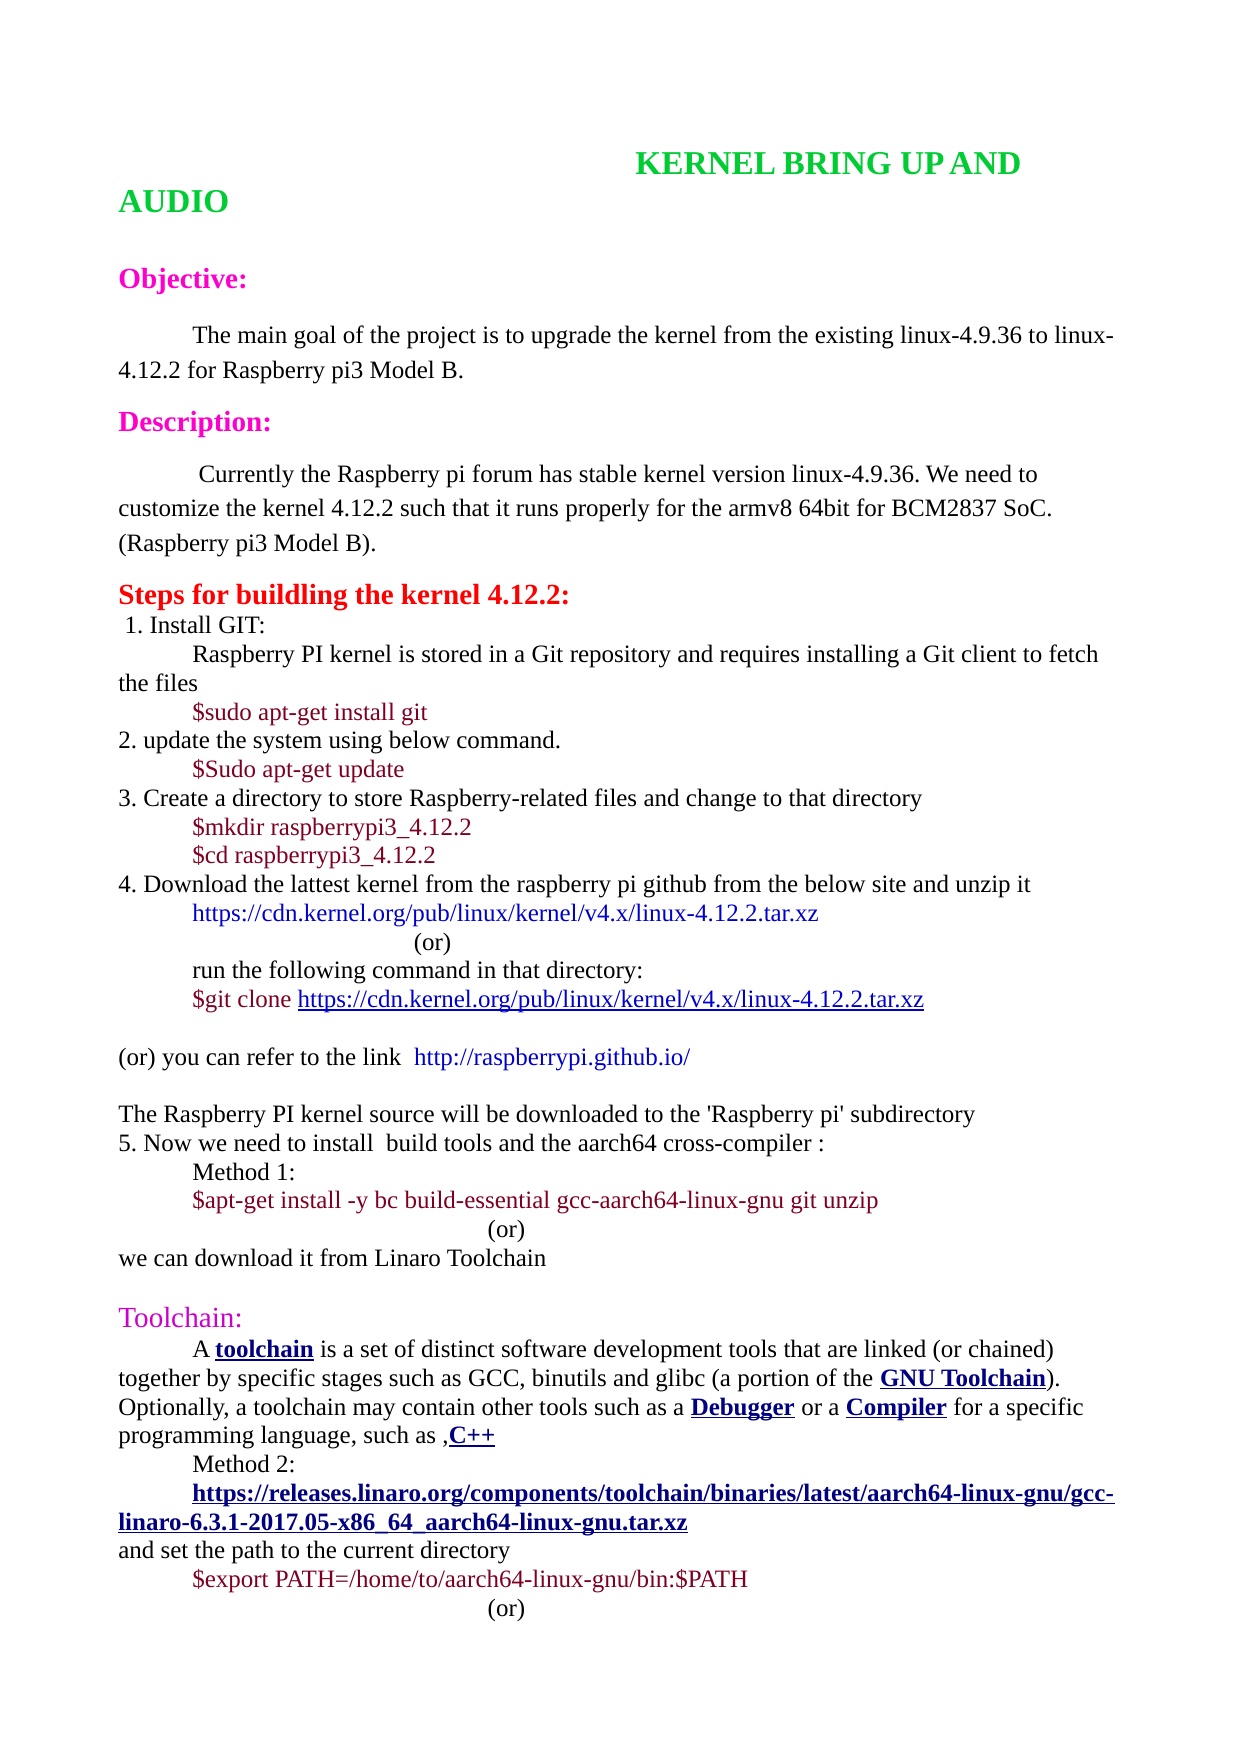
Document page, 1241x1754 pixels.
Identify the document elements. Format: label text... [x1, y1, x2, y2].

text 5. Now we need to install build tools and the aarch64 cross-compiler : [118, 1128, 1122, 1157]
text we can download it from Linaro Toolchain [118, 1243, 1122, 1272]
text 4. Download the lattest kernel from the raspberry pi github from the below site and unzip it [118, 869, 1122, 898]
text 1. Install GIT: [118, 611, 1122, 639]
text and set the path to the current directory [118, 1535, 1122, 1564]
text https://cdn.kernel.org/pub/linux/kernel/v4.x/linux-4.12.2.tar.xz [118, 898, 1122, 927]
text $cd raspberrypi3_4.12.2 [118, 841, 1122, 869]
text Objective: [118, 261, 1122, 294]
list $export PATH=/home/to/aarch64-linux-gnu/bin:$PATH [118, 1564, 1063, 1593]
text run the following command in that directory: [118, 956, 1122, 984]
text The Raspberry PI kernel source will be downloaded to the 'Raspberry pi' subdirectory [118, 1099, 1122, 1128]
text Currently the Raspberry pi forum has stable kernel version linux-4.9.36. We need to customize the kernel 4.12.2 such that it runs properly for the armv8 64bit for BCM2837 SoC.(Raspberry pi3 Model B). [118, 459, 1122, 557]
text (or) you can refer to the link http://raspberrypi.github.io/ [118, 1042, 1122, 1071]
text $mkdir raspberrypi3_4.12.2 [118, 812, 1122, 841]
text Toolchain: [118, 1301, 1122, 1334]
text A toolchain is a set of distinct software development tools that are linked (or chained) together by specific stages such as GCC, binutils and glibc (a portion of the GNU Toolchain). Optionally, a toolchain may contain other tools such as a Debugger or a Compiler for a specific programming language, such as ,C++ [118, 1334, 1122, 1449]
text (or) [118, 927, 1122, 956]
text 2. update the system using below command. [118, 726, 1122, 754]
text $apt-get install -y bc build-essential gcc-aarch64-linux-gnu git unzip [118, 1186, 1122, 1214]
text 3. Create a directory to store Raspberry-related files and change to that directory [118, 783, 1122, 812]
text The main goal of the project is to upgrade the kernel from the existing linux-4.9.36 to linux-4.12.2 for Raspberry pi3 Model B. [118, 316, 1122, 384]
text Method 2: [118, 1449, 1122, 1478]
text Steps for buildling the kernel 4.12.2: [118, 577, 1122, 611]
text $sudo apt-get install git [118, 697, 1122, 726]
text https://releases.linaro.org/components/toolchain/binaries/latest/aarch64-linux-gnu/gcc-linaro-6.3.1-2017.05-x86_64_aarch64-linux-gnu.tar.xz [118, 1478, 1122, 1535]
text Method 1: [118, 1157, 1122, 1186]
text Raspberry PI kernel is stored in a Git repository and requires installing a Git client to fetch the files [118, 639, 1122, 697]
text (or) [118, 1214, 1122, 1243]
subtitle KERNEL BRING UP AND AUDIO [118, 143, 1122, 220]
text $Sudo apt-get update [118, 754, 1122, 783]
text Description: [118, 404, 1122, 438]
text $git clone https://cdn.kernel.org/pub/linux/kernel/v4.x/linux-4.12.2.tar.xz [118, 984, 1122, 1013]
list (or) [118, 1593, 1063, 1622]
